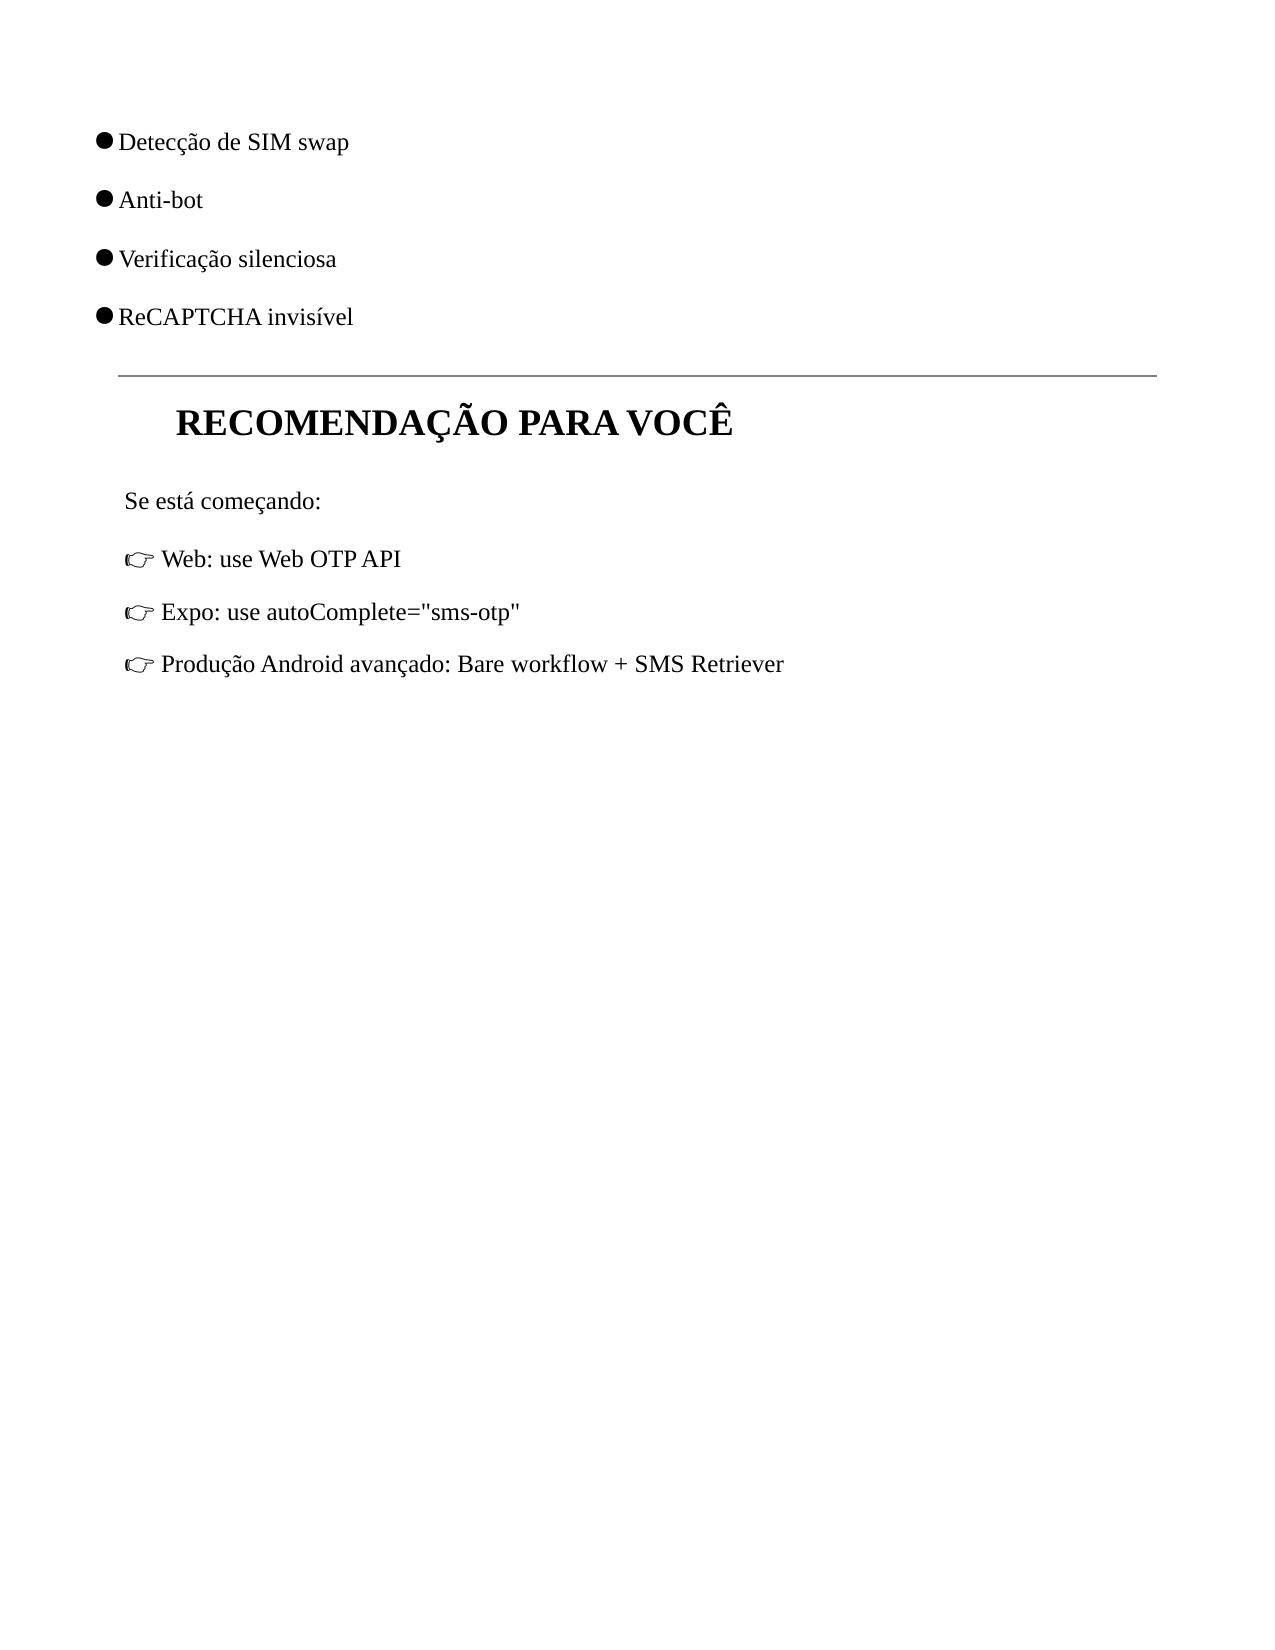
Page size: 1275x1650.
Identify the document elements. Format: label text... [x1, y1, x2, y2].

text Se está começando: [119, 480, 1157, 518]
list Verificação silenciosa [119, 238, 1157, 276]
text 👉 Web: use Web OTP API 👉 Expo: use autoComplete="sms-otp" 👉 Produção Android avançado: Bare workflow + SMS Retriever [119, 538, 1157, 683]
list Detecção de SIM swap [119, 122, 1157, 159]
subtitle 🎯 RECOMENDAÇÃO PARA VOCÊ [119, 384, 1157, 449]
list Anti-bot [119, 179, 1157, 217]
list ReCAPTCHA invisível [119, 296, 1157, 337]
